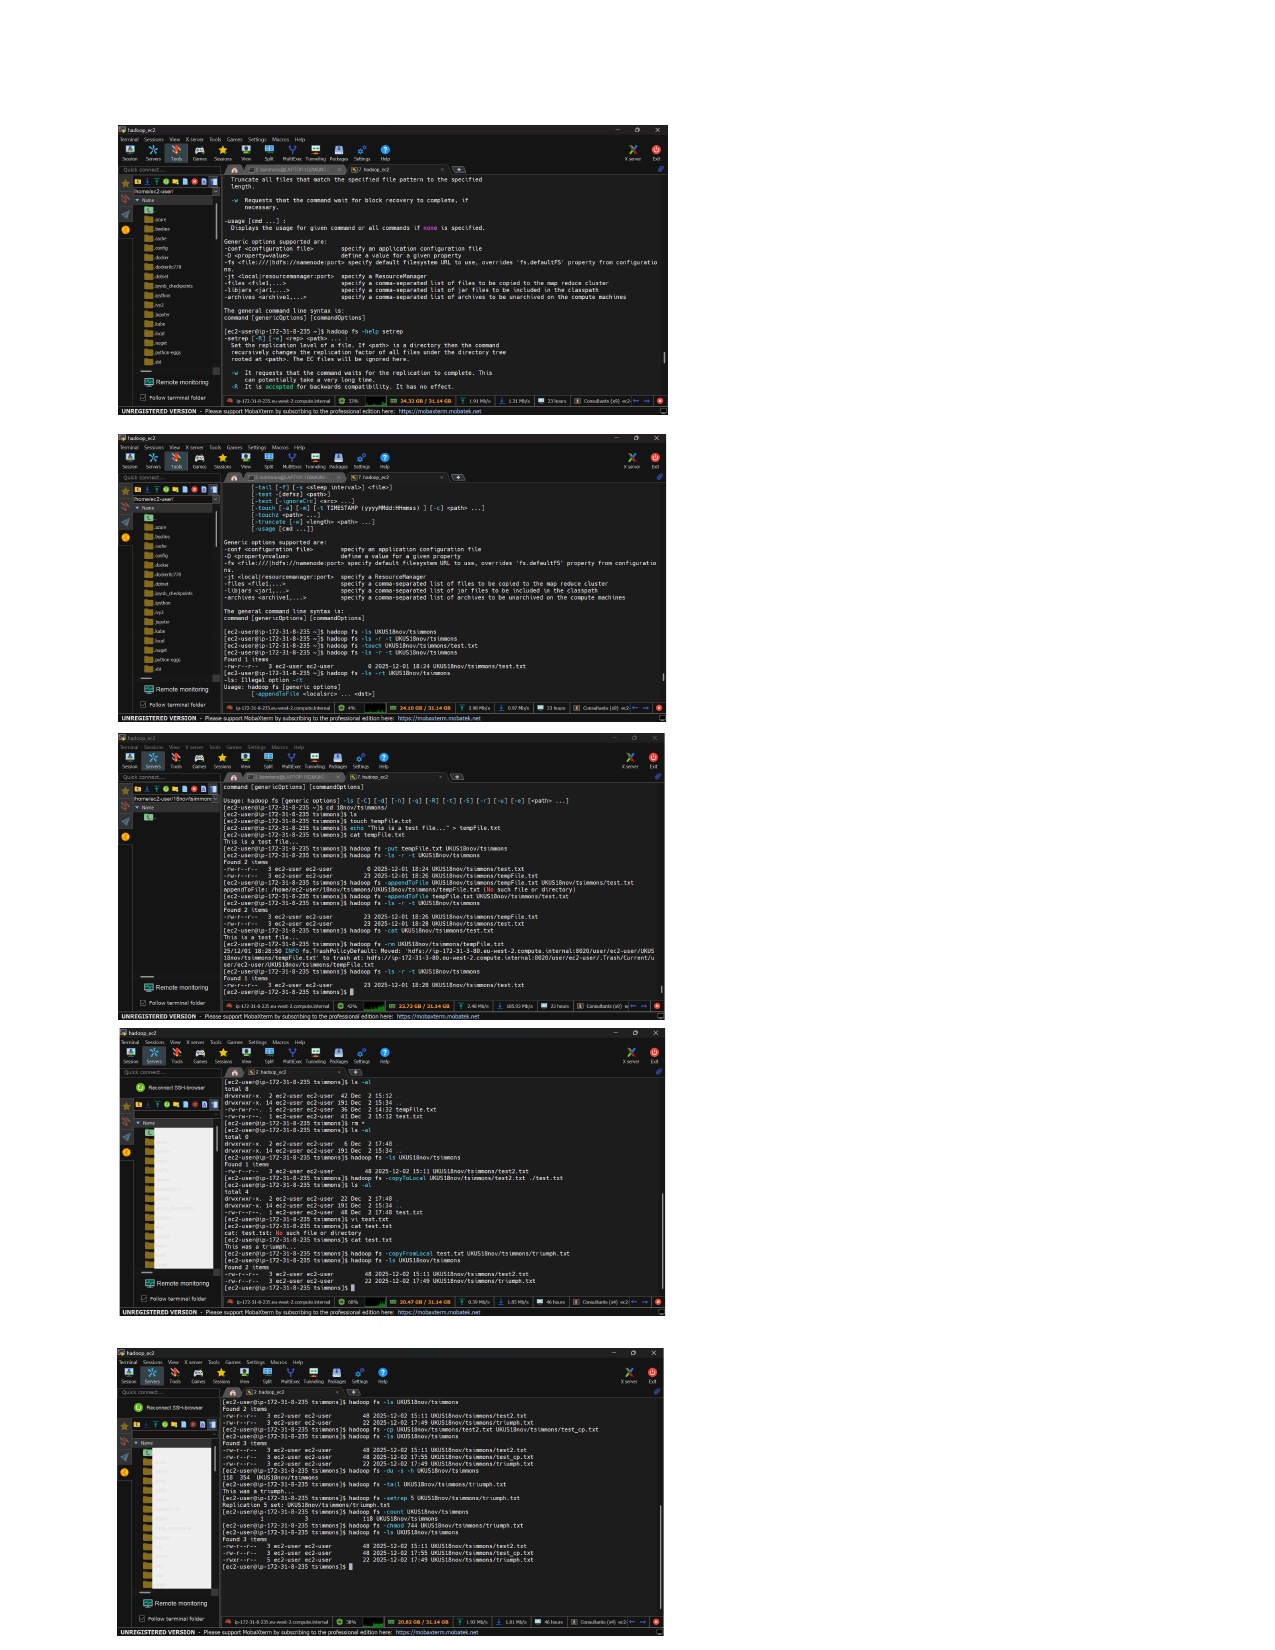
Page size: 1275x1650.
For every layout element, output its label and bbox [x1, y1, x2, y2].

picture [118, 434, 667, 722]
picture [119, 1028, 666, 1316]
picture [118, 125, 668, 415]
picture [117, 1348, 664, 1636]
picture [118, 733, 665, 1020]
